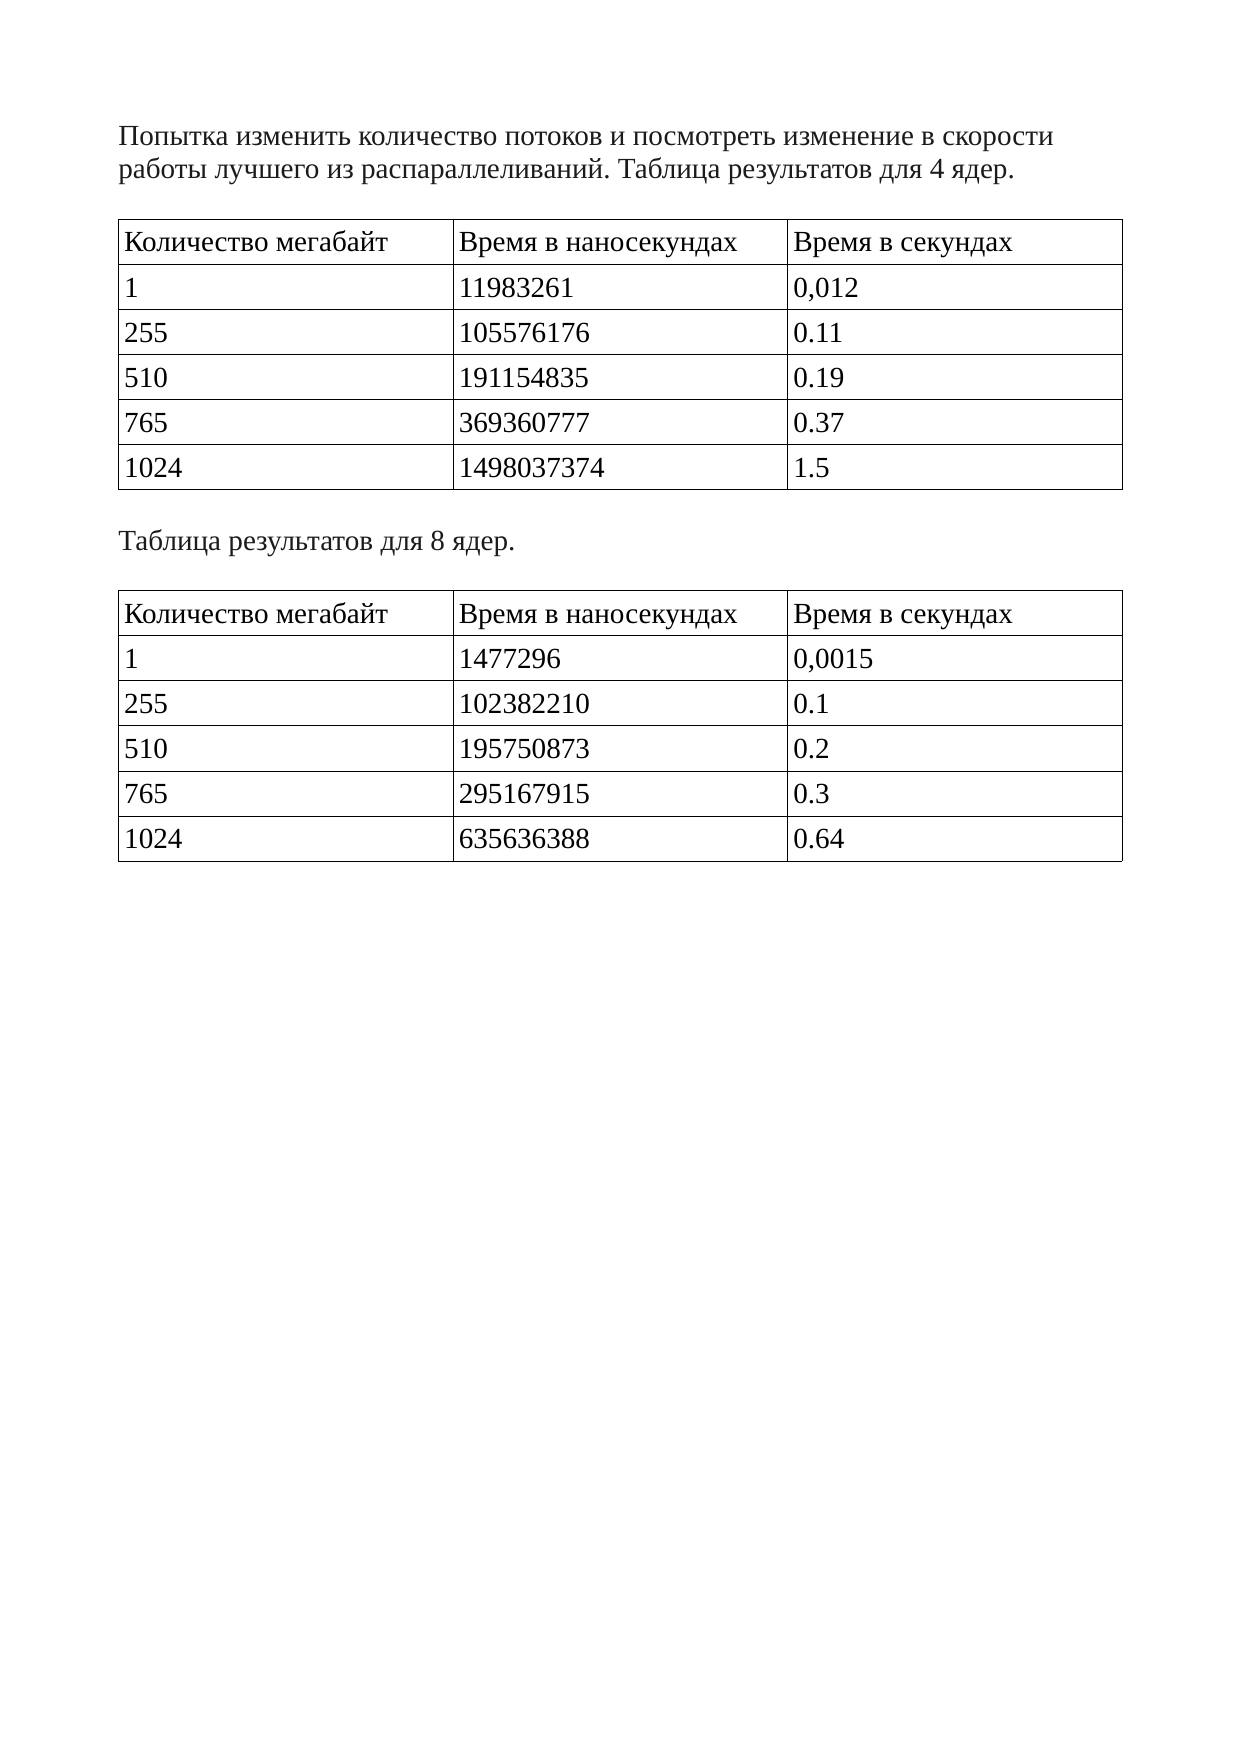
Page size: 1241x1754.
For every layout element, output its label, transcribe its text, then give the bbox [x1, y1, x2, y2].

table_cell 191154835 [454, 355, 787, 399]
table_cell 1498037374 [454, 445, 787, 489]
table_cell 255 [119, 310, 453, 354]
table_cell 1024 [119, 445, 453, 489]
table_cell 11983261 [454, 265, 787, 309]
table_cell 1,5 [788, 445, 1122, 489]
table_header Количество мегабайт [119, 220, 453, 264]
text Попытка изменить количество потоков и посмотреть изменение в скорости работы лучшего из распараллеливаний. Таблица результатов для 4 ядер. [118, 118, 1122, 185]
table_cell 255 [119, 681, 453, 725]
table_cell 0,0015 [788, 636, 1122, 680]
table_header Количество мегабайт [119, 591, 453, 635]
table_cell 1024 [119, 817, 453, 861]
text Таблица результатов для 8 ядер. [118, 523, 1122, 557]
table_cell 105576176 [454, 310, 787, 354]
table_cell 0,2 [788, 726, 1122, 771]
table_cell 765 [119, 772, 453, 816]
table_cell 0,37 [788, 400, 1122, 444]
table_header Время в наносекундах [454, 220, 787, 264]
table_cell 1 [119, 636, 453, 680]
table_cell 0,3 [788, 772, 1122, 816]
table_header Время в наносекундах [454, 591, 787, 635]
table_cell 0,64 [788, 817, 1122, 861]
table_header Время в секундах [788, 220, 1122, 264]
table_cell 0,1 [788, 681, 1122, 725]
table_cell 765 [119, 400, 453, 444]
table_cell 510 [119, 726, 453, 771]
table_cell 102382210 [454, 681, 787, 725]
table_header Время в секундах [788, 591, 1122, 635]
table_cell 0,19 [788, 355, 1122, 399]
table_cell 0,012 [788, 265, 1122, 309]
table_cell 510 [119, 355, 453, 399]
table_cell 0,11 [788, 310, 1122, 354]
table_cell 195750873 [454, 726, 787, 771]
table_cell 1 [119, 265, 453, 309]
table_cell 295167915 [454, 772, 787, 816]
table_cell 369360777 [454, 400, 787, 444]
table_cell 1477296 [454, 636, 787, 680]
table_cell 635636388 [454, 817, 787, 861]
